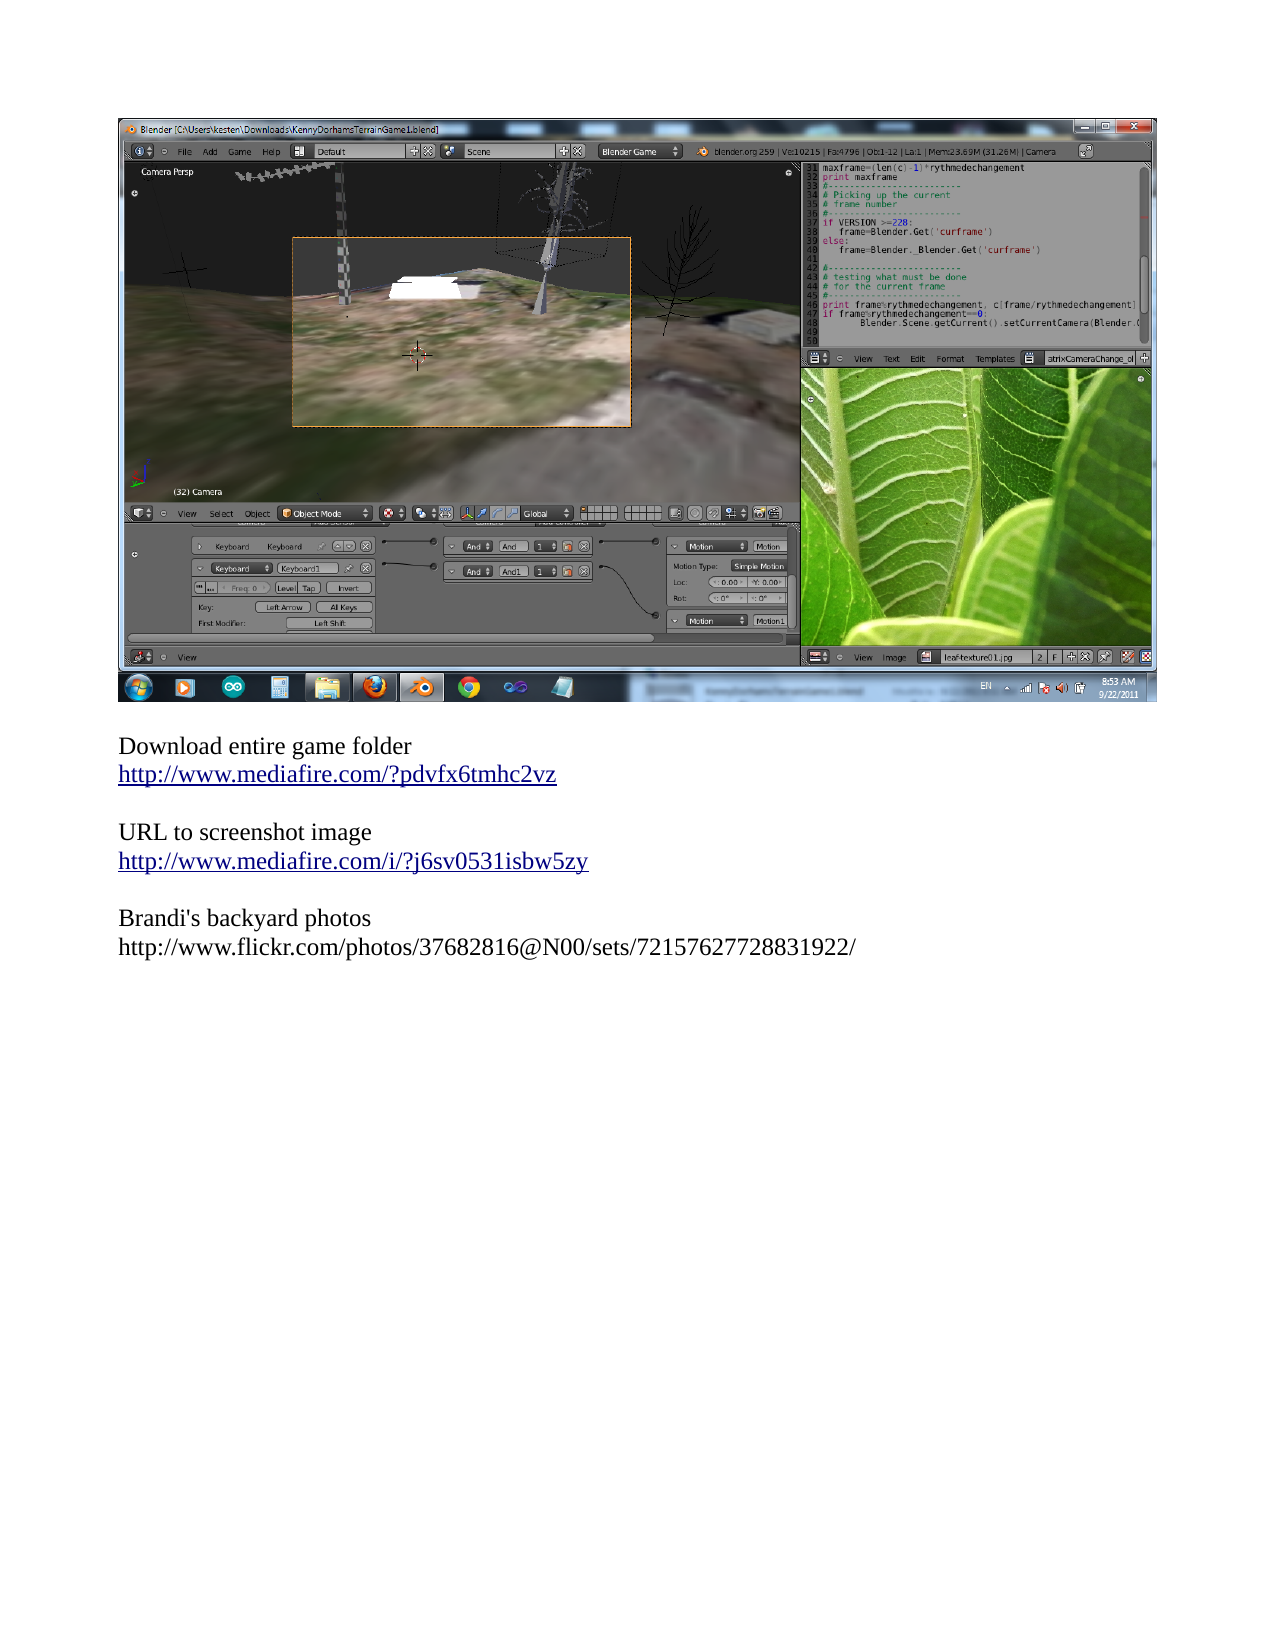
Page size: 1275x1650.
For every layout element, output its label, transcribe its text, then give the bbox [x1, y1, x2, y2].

text http://www.flickr.com/photos/37682816@N00/sets/72157627728831922/ [118, 932, 1157, 961]
text Brandi's backyard photos [118, 903, 1157, 932]
text http://www.mediafire.com/i/?j6sv0531isbw5zy [118, 846, 1157, 874]
text URL to screenshot image [118, 817, 1157, 846]
text http://www.mediafire.com/?pdvfx6tmhc2vz [118, 759, 1157, 788]
text Download entire game folder [118, 731, 1157, 759]
picture [118, 118, 1157, 702]
